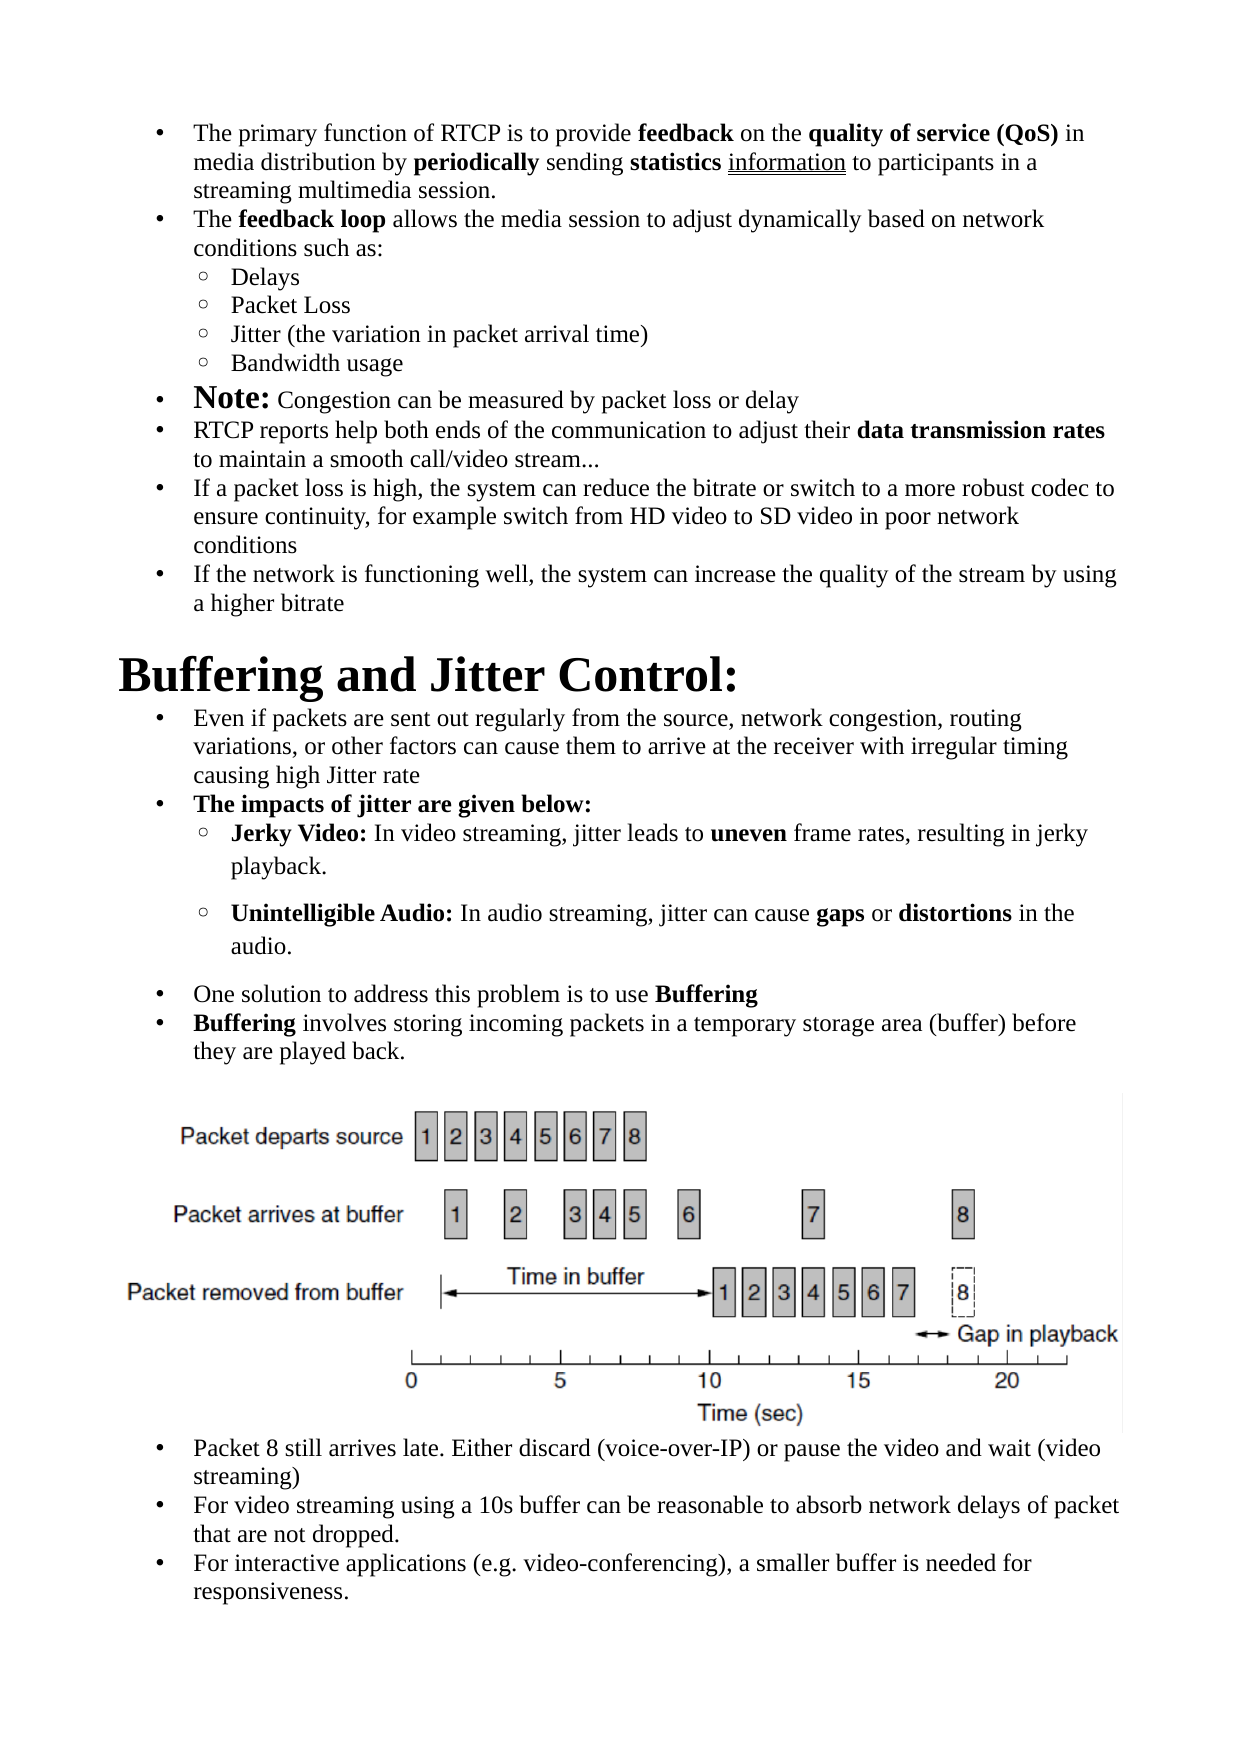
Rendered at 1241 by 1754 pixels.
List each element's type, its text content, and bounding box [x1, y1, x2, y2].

list Unintelligible Audio: In audio streaming, jitter can cause gaps or distortions in the audio. [193, 898, 1122, 960]
list Jerky Video: In video streaming, jitter leads to uneven frame rates, resulting in jerky playback. [193, 818, 1122, 879]
list Bandwidth usage [193, 348, 1122, 377]
list The primary function of RTCP is to provide feedback on the quality of service (QoS) in media distribution by periodically sending statistics information to participants in a streaming multimedia session. [156, 118, 1122, 204]
list Jitter (the variation in packet arrival time) [193, 319, 1122, 348]
list Even if packets are sent out regularly from the source, network congestion, routing variations, or other factors can cause them to arrive at the receiver with irregular timing causing high Jitter rate [156, 703, 1122, 789]
list For video streaming using a 10s buffer can be reasonable to absorb network delays of packet that are not dropped. [156, 1490, 1122, 1548]
list Delays [193, 262, 1122, 291]
list Packet 8 still arrives late. Either discard (voice-over-IP) or pause the video and wait (video streaming) [156, 1433, 1122, 1490]
list The impacts of jitter are given below: [156, 789, 1122, 818]
list Packet Loss [193, 291, 1122, 319]
list Buffering involves storing incoming packets in a temporary storage area (buffer) before they are played back. [156, 1008, 1122, 1065]
list RTCP reports help both ends of the communication to adjust their data transmission rates to maintain a smooth call/video stream... [156, 415, 1122, 473]
list The feedback loop allows the media session to adjust dynamically based on network conditions such as: [156, 204, 1122, 262]
list If a packet loss is high, the system can reduce the bitrate or switch to a more robust codec to ensure continuity, for example switch from HD video to SD video in poor network conditions [156, 473, 1122, 559]
list If the network is functioning well, the system can increase the quality of the stream by using a higher bitrate [156, 559, 1122, 616]
list One solution to address this problem is to use Buffering [156, 979, 1122, 1008]
list Note: Congestion can be measured by packet loss or delay [156, 377, 1122, 415]
text Buffering and Jitter Control: [118, 645, 1122, 703]
picture [118, 1093, 1123, 1433]
list For interactive applications (e.g. video-conferencing), a smaller buffer is needed for responsiveness. [156, 1548, 1122, 1605]
